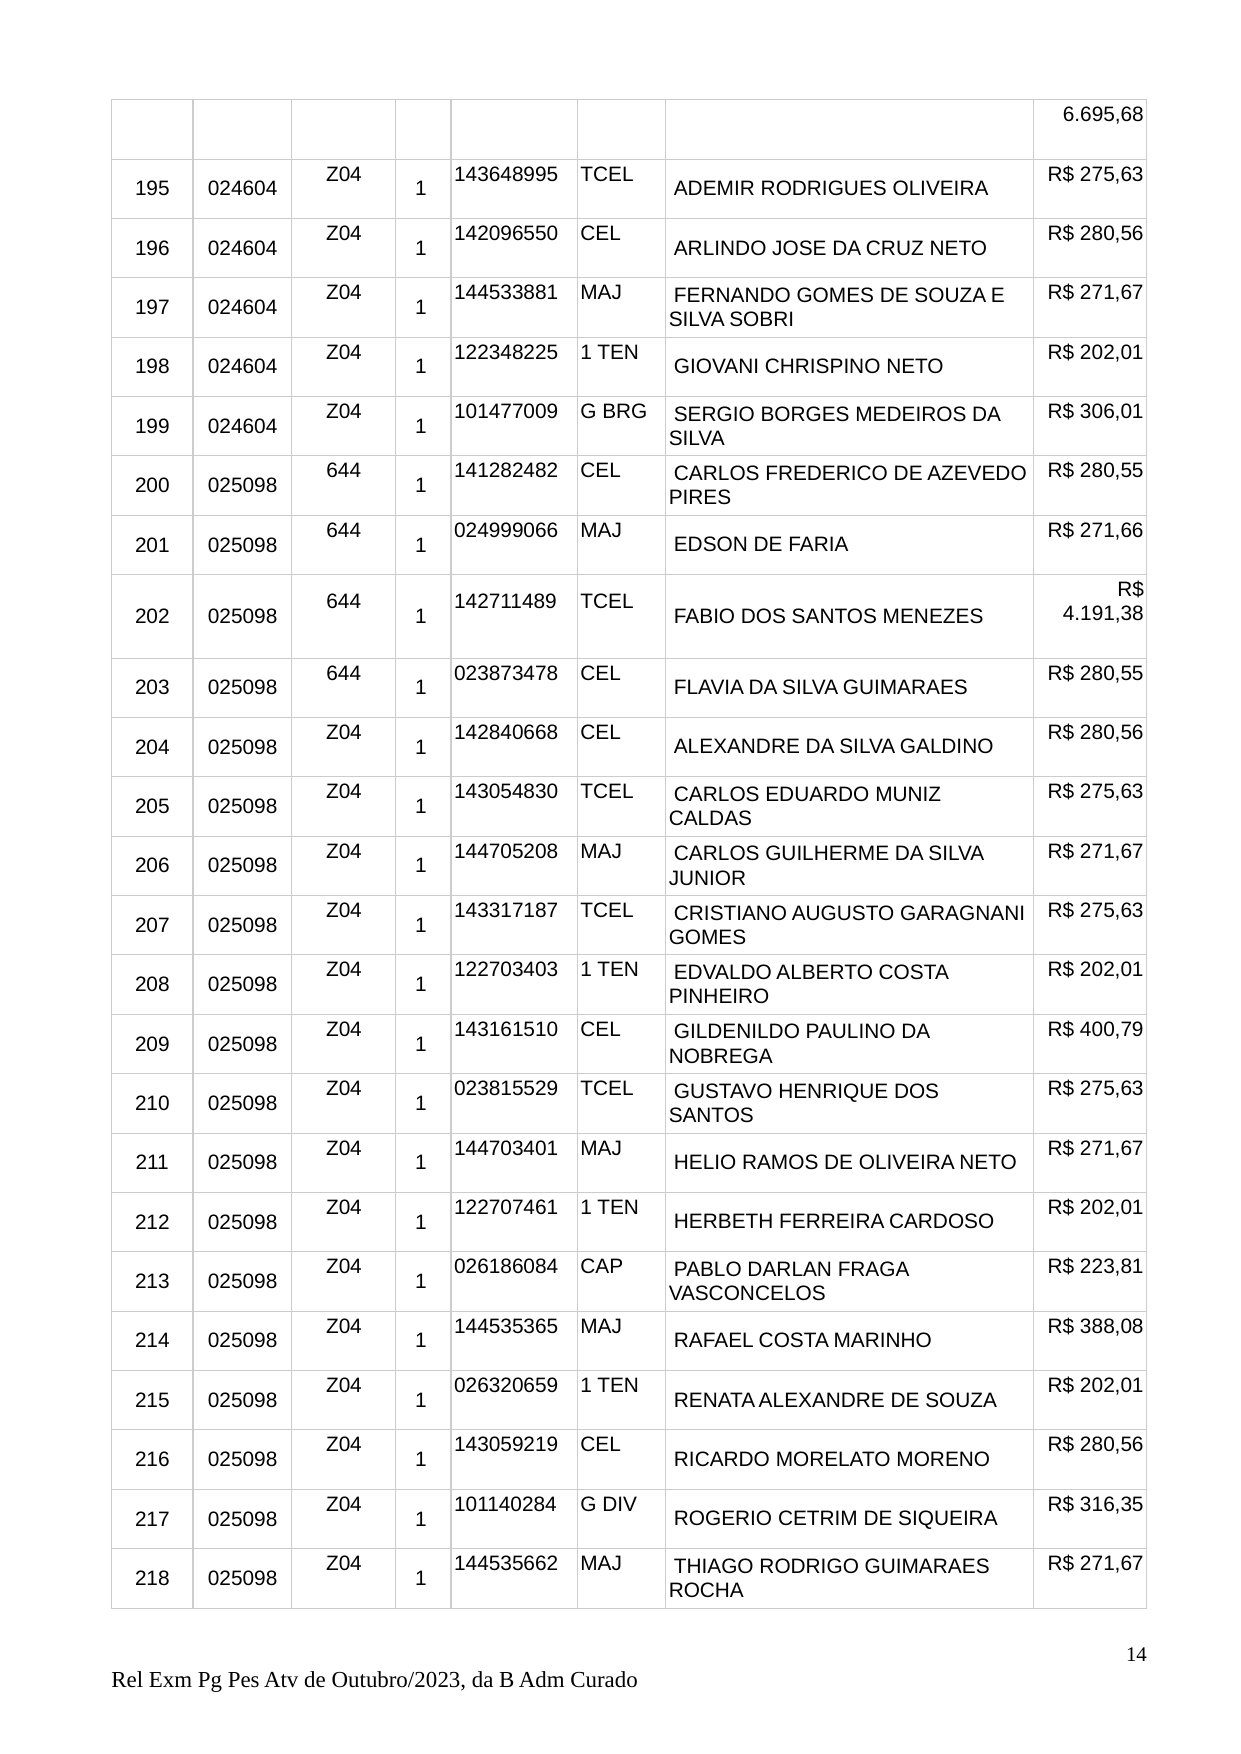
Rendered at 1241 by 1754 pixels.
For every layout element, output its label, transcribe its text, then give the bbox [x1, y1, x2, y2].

table_cell R$ 280,55 [1034, 456, 1146, 515]
table_cell 1 [396, 837, 450, 895]
table_cell Z04 [292, 1549, 395, 1607]
table_cell TCEL [578, 896, 665, 954]
table_cell 213 [112, 1252, 192, 1311]
table_cell R$ 223,81 [1034, 1252, 1146, 1311]
table_cell Z04 [292, 1430, 395, 1489]
table_cell 025098 [194, 1252, 291, 1311]
table_cell 644 [292, 659, 395, 717]
table_cell 023873478 [452, 659, 577, 717]
table_cell THIAGO RODRIGO GUIMARAES ROCHA [666, 1549, 1033, 1607]
table_cell G DIV [578, 1490, 665, 1548]
table_cell Z04 [292, 278, 395, 337]
table_cell GIOVANI CHRISPINO NETO [666, 338, 1033, 396]
table_cell 214 [112, 1312, 192, 1370]
table_cell [578, 100, 665, 158]
table_cell 143161510 [452, 1015, 577, 1073]
table_cell Z04 [292, 955, 395, 1014]
table_cell 144533881 [452, 278, 577, 337]
table_cell 142711489 [452, 575, 577, 657]
table_cell 144705208 [452, 837, 577, 895]
table_cell 1 [396, 1193, 450, 1251]
table_cell R$ 306,01 [1034, 397, 1146, 455]
table_cell 1 [396, 1430, 450, 1489]
table_cell R$ 280,56 [1034, 718, 1146, 776]
table_cell Z04 [292, 837, 395, 895]
table_cell 1 [396, 456, 450, 515]
table_cell GUSTAVO HENRIQUE DOS SANTOS [666, 1074, 1033, 1132]
table_cell 024604 [194, 278, 291, 337]
table_cell 212 [112, 1193, 192, 1251]
table_cell 025098 [194, 1193, 291, 1251]
table_cell 025098 [194, 575, 291, 657]
table_cell 1 [396, 575, 450, 657]
table_cell CEL [578, 1015, 665, 1073]
table_cell RENATA ALEXANDRE DE SOUZA [666, 1371, 1033, 1429]
table_cell TCEL [578, 160, 665, 218]
table_cell CARLOS GUILHERME DA SILVA JUNIOR [666, 837, 1033, 895]
table_cell 025098 [194, 659, 291, 717]
table_cell MAJ [578, 278, 665, 337]
table_cell Z04 [292, 1193, 395, 1251]
table_cell 023815529 [452, 1074, 577, 1132]
table_cell 1 [396, 219, 450, 277]
table_cell 141282482 [452, 456, 577, 515]
table_cell [666, 100, 1033, 158]
table_cell 1 [396, 718, 450, 776]
table_cell CEL [578, 456, 665, 515]
table_cell 025098 [194, 1134, 291, 1192]
table_cell FERNANDO GOMES DE SOUZA E SILVA SOBRI [666, 278, 1033, 337]
table_cell RICARDO MORELATO MORENO [666, 1430, 1033, 1489]
table_cell 201 [112, 516, 192, 574]
table_cell [396, 100, 450, 158]
table_cell 198 [112, 338, 192, 396]
table_cell CARLOS FREDERICO DE AZEVEDO PIRES [666, 456, 1033, 515]
table_cell 6.695,68 [1034, 100, 1146, 158]
table_cell 025098 [194, 456, 291, 515]
table_cell R$ 202,01 [1034, 1371, 1146, 1429]
table_cell 1 [396, 1371, 450, 1429]
table_cell 1 [396, 955, 450, 1014]
table_cell 024999066 [452, 516, 577, 574]
table_cell Z04 [292, 397, 395, 455]
table_cell 1 TEN [578, 1371, 665, 1429]
table_cell SERGIO BORGES MEDEIROS DA SILVA [666, 397, 1033, 455]
table_cell Z04 [292, 1371, 395, 1429]
table_cell Z04 [292, 718, 395, 776]
table_cell Z04 [292, 777, 395, 836]
table_cell ALEXANDRE DA SILVA GALDINO [666, 718, 1033, 776]
table_cell Z04 [292, 1252, 395, 1311]
table_cell HERBETH FERREIRA CARDOSO [666, 1193, 1033, 1251]
table_cell R$ 280,56 [1034, 1430, 1146, 1489]
table_cell R$ 202,01 [1034, 955, 1146, 1014]
table_cell R$ 280,56 [1034, 219, 1146, 277]
table_cell 202 [112, 575, 192, 657]
table_cell MAJ [578, 1549, 665, 1607]
table_cell Z04 [292, 219, 395, 277]
table_cell R$ 275,63 [1034, 160, 1146, 218]
table_cell Z04 [292, 338, 395, 396]
table_cell 1 [396, 896, 450, 954]
table_cell R$ 316,35 [1034, 1490, 1146, 1548]
table_cell 1 [396, 1252, 450, 1311]
table_cell 205 [112, 777, 192, 836]
table_cell MAJ [578, 516, 665, 574]
table_cell R$ 275,63 [1034, 777, 1146, 836]
table_cell CEL [578, 219, 665, 277]
table_cell 1 [396, 1312, 450, 1370]
table_cell [194, 100, 291, 158]
table_cell 196 [112, 219, 192, 277]
table_cell ADEMIR RODRIGUES OLIVEIRA [666, 160, 1033, 218]
table_cell 207 [112, 896, 192, 954]
table_cell Z04 [292, 1074, 395, 1132]
table_cell 142096550 [452, 219, 577, 277]
table_cell PABLO DARLAN FRAGA VASCONCELOS [666, 1252, 1033, 1311]
table_cell 1 [396, 160, 450, 218]
table_cell 1 [396, 1549, 450, 1607]
table_cell 025098 [194, 1015, 291, 1073]
table_cell 210 [112, 1074, 192, 1132]
table_cell Z04 [292, 160, 395, 218]
table_cell CRISTIANO AUGUSTO GARAGNANI GOMES [666, 896, 1033, 954]
table_cell 1 [396, 278, 450, 337]
table_cell 144535662 [452, 1549, 577, 1607]
table_cell 025098 [194, 837, 291, 895]
table_cell CEL [578, 1430, 665, 1489]
table_cell 026320659 [452, 1371, 577, 1429]
table_cell FABIO DOS SANTOS MENEZES [666, 575, 1033, 657]
table_cell MAJ [578, 1312, 665, 1370]
table_cell 199 [112, 397, 192, 455]
table_cell 025098 [194, 1490, 291, 1548]
table_cell 208 [112, 955, 192, 1014]
table_cell G BRG [578, 397, 665, 455]
table_cell Z04 [292, 1015, 395, 1073]
table_cell 215 [112, 1371, 192, 1429]
table_cell Z04 [292, 1312, 395, 1370]
table_cell 216 [112, 1430, 192, 1489]
table_cell 024604 [194, 219, 291, 277]
table_cell 025098 [194, 896, 291, 954]
table_cell Z04 [292, 1490, 395, 1548]
table_cell 025098 [194, 1430, 291, 1489]
table_cell 025098 [194, 955, 291, 1014]
table_cell 143054830 [452, 777, 577, 836]
table_cell 142840668 [452, 718, 577, 776]
table_cell 122703403 [452, 955, 577, 1014]
table_cell ARLINDO JOSE DA CRUZ NETO [666, 219, 1033, 277]
table_cell 1 [396, 516, 450, 574]
table_cell 143317187 [452, 896, 577, 954]
table_cell 025098 [194, 1549, 291, 1607]
table_cell 1 [396, 659, 450, 717]
table_cell 204 [112, 718, 192, 776]
table_cell 144703401 [452, 1134, 577, 1192]
table_cell 200 [112, 456, 192, 515]
table_cell FLAVIA DA SILVA GUIMARAES [666, 659, 1033, 717]
table_cell 1 [396, 1490, 450, 1548]
table_cell R$ 271,67 [1034, 837, 1146, 895]
table_cell 024604 [194, 397, 291, 455]
table_cell GILDENILDO PAULINO DA NOBREGA [666, 1015, 1033, 1073]
table_cell 218 [112, 1549, 192, 1607]
table_cell 197 [112, 278, 192, 337]
table_cell R$ 280,55 [1034, 659, 1146, 717]
table_cell CARLOS EDUARDO MUNIZ CALDAS [666, 777, 1033, 836]
table_cell 143648995 [452, 160, 577, 218]
table_cell EDVALDO ALBERTO COSTA PINHEIRO [666, 955, 1033, 1014]
table_cell 101477009 [452, 397, 577, 455]
table_cell MAJ [578, 837, 665, 895]
table_cell 1 TEN [578, 338, 665, 396]
table_cell EDSON DE FARIA [666, 516, 1033, 574]
table_cell ROGERIO CETRIM DE SIQUEIRA [666, 1490, 1033, 1548]
table_cell 024604 [194, 160, 291, 218]
table_cell [112, 100, 192, 158]
table_cell TCEL [578, 1074, 665, 1132]
table_cell 026186084 [452, 1252, 577, 1311]
table_cell R$ 4.191,38 [1034, 575, 1146, 657]
table_cell CAP [578, 1252, 665, 1311]
table_cell 122348225 [452, 338, 577, 396]
table_cell 144535365 [452, 1312, 577, 1370]
table_cell 1 [396, 397, 450, 455]
table_cell 122707461 [452, 1193, 577, 1251]
table_cell TCEL [578, 777, 665, 836]
table_cell RAFAEL COSTA MARINHO [666, 1312, 1033, 1370]
table_cell MAJ [578, 1134, 665, 1192]
table_cell 025098 [194, 718, 291, 776]
table_cell Z04 [292, 1134, 395, 1192]
table_cell TCEL [578, 575, 665, 657]
table_cell 1 [396, 777, 450, 836]
table_cell 203 [112, 659, 192, 717]
table_cell R$ 271,67 [1034, 1134, 1146, 1192]
table_cell R$ 271,67 [1034, 1549, 1146, 1607]
table_cell 101140284 [452, 1490, 577, 1548]
table_cell 025098 [194, 1312, 291, 1370]
table_cell R$ 271,66 [1034, 516, 1146, 574]
table_cell 209 [112, 1015, 192, 1073]
table_cell CEL [578, 718, 665, 776]
table_cell 1 [396, 1074, 450, 1132]
table_cell R$ 400,79 [1034, 1015, 1146, 1073]
table_cell R$ 388,08 [1034, 1312, 1146, 1370]
table_cell 1 [396, 338, 450, 396]
table_cell R$ 275,63 [1034, 1074, 1146, 1132]
table_cell 644 [292, 516, 395, 574]
table_cell 025098 [194, 777, 291, 836]
table_cell R$ 275,63 [1034, 896, 1146, 954]
table_cell 143059219 [452, 1430, 577, 1489]
table_cell [292, 100, 395, 158]
table_cell 217 [112, 1490, 192, 1548]
table_cell 644 [292, 575, 395, 657]
table_cell 024604 [194, 338, 291, 396]
table_cell 1 [396, 1134, 450, 1192]
table_cell 025098 [194, 1371, 291, 1429]
table_cell HELIO RAMOS DE OLIVEIRA NETO [666, 1134, 1033, 1192]
table_cell CEL [578, 659, 665, 717]
table_cell 206 [112, 837, 192, 895]
table_cell 644 [292, 456, 395, 515]
table_cell 025098 [194, 1074, 291, 1132]
table_cell 025098 [194, 516, 291, 574]
table_cell 211 [112, 1134, 192, 1192]
table_cell R$ 202,01 [1034, 338, 1146, 396]
table_cell R$ 202,01 [1034, 1193, 1146, 1251]
table_cell 1 TEN [578, 955, 665, 1014]
table_cell [452, 100, 577, 158]
table_cell R$ 271,67 [1034, 278, 1146, 337]
table_cell 1 [396, 1015, 450, 1073]
table_cell Z04 [292, 896, 395, 954]
table_cell 195 [112, 160, 192, 218]
table_cell 1 TEN [578, 1193, 665, 1251]
